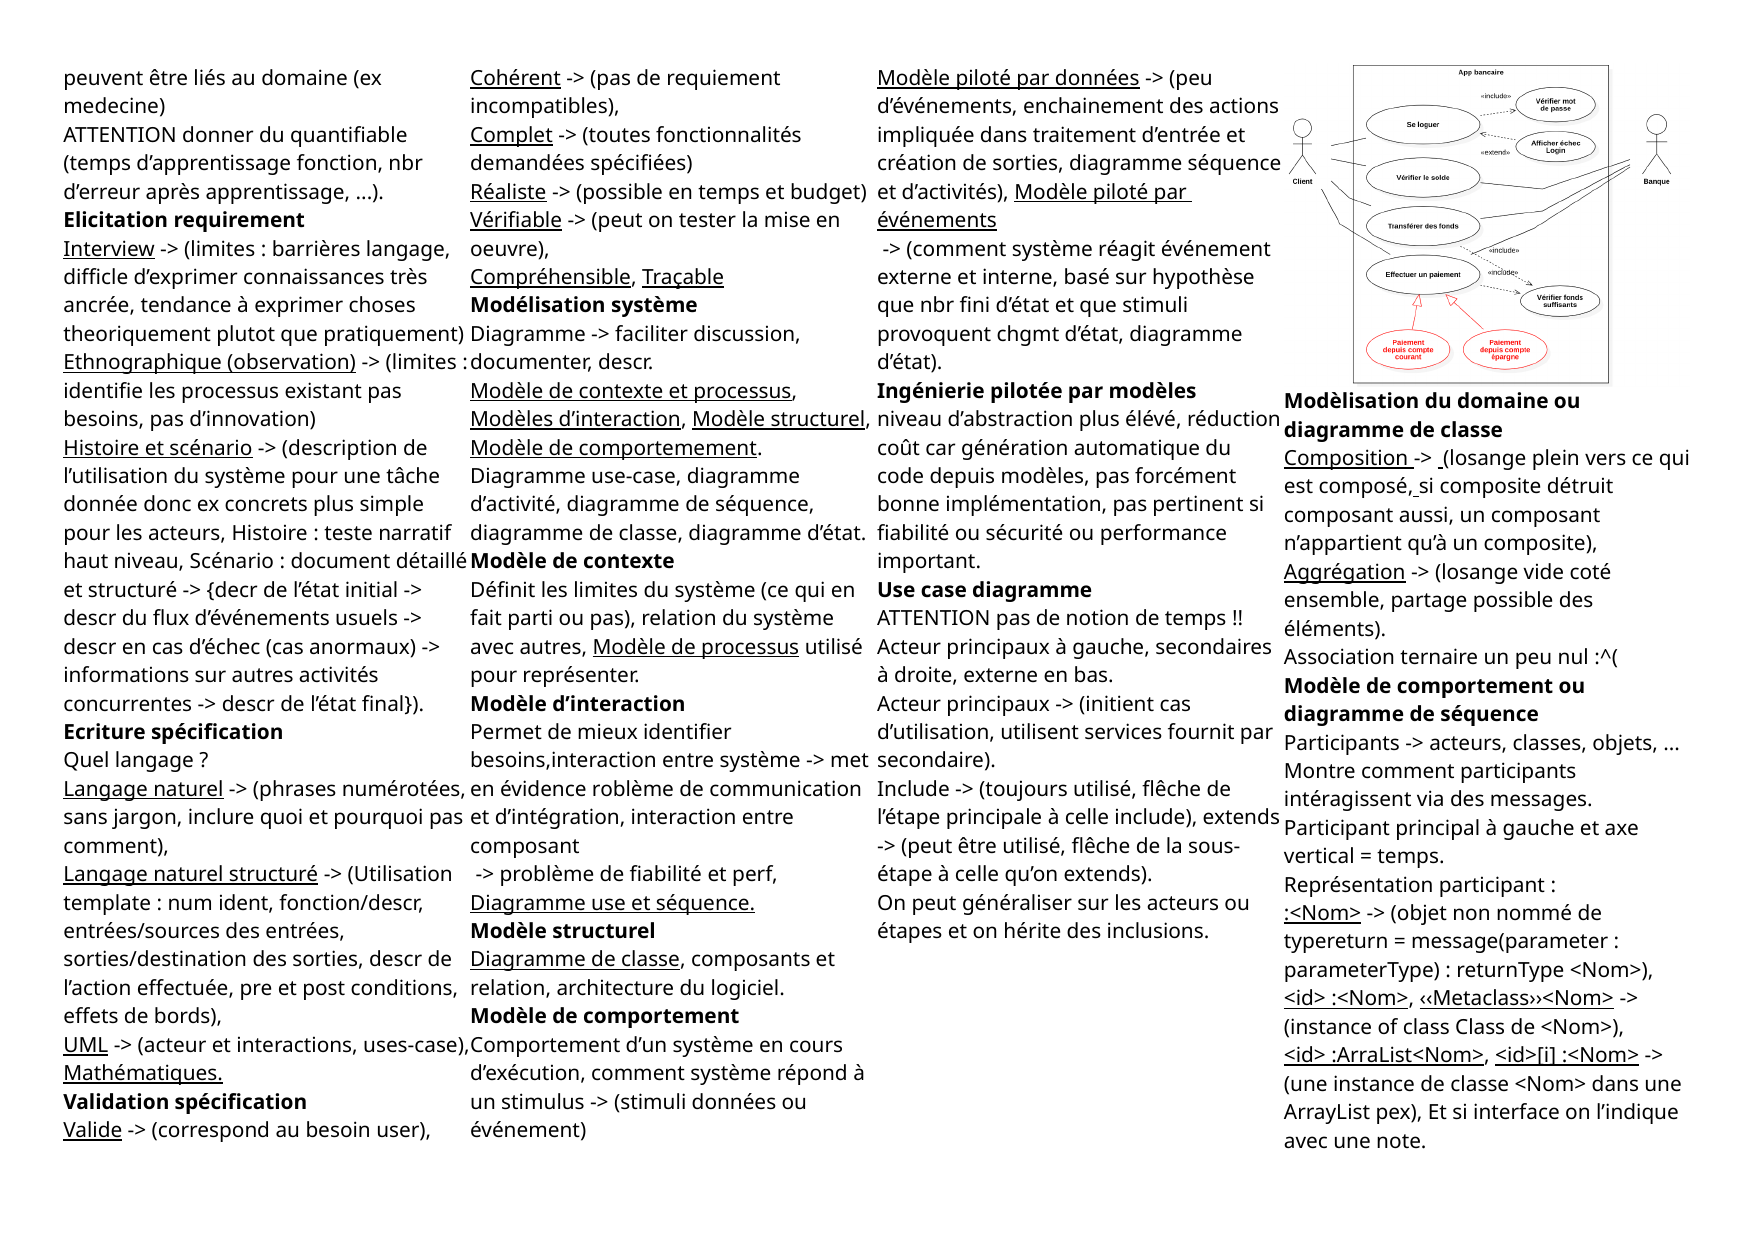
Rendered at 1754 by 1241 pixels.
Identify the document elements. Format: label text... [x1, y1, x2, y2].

text Modélisation système [470, 291, 877, 319]
text Réaliste -> (possible en temps et budget) [470, 177, 877, 205]
text Diagramme de classe, composants et relation, architecture du logiciel. [470, 944, 877, 1001]
text Acteur principaux à gauche, secondaires à droite, externe en bas. [877, 632, 1284, 689]
text Validation spécification [63, 1087, 470, 1115]
text Vérifiable -> (peut on tester la mise en oeuvre), [470, 205, 877, 262]
text Modèle structurel [470, 916, 877, 944]
text Compréhensible, Traçable [470, 262, 877, 291]
text Modèle de comportement [470, 1001, 877, 1030]
text Modèle d’interaction [470, 689, 877, 717]
text Ethnographique (observation) -> (limites : identifie les processus existant pas besoins, pas d’innovation) [63, 347, 470, 433]
text Ingénierie pilotée par modèles [877, 376, 1284, 404]
text Comportement d’un système en cours d’exécution, comment système répond à un stimulus -> (stimuli données ou événement) [470, 1030, 877, 1144]
text Quel langage ? [63, 746, 470, 774]
text Aggrégation -> (losange vide coté ensemble, partage possible des éléments). [1284, 557, 1691, 642]
text Permet de mieux identifier besoins,interaction entre système -> met [470, 717, 877, 774]
text Ecriture spécification [63, 717, 470, 746]
text Modèle de contexte et processus, Modèles d’interaction, Modèle structurel, Modèle de comportemement. [470, 376, 877, 461]
text Diagramme use-case, diagramme d’activité, diagramme de séquence, diagramme de classe, diagramme d’état. [470, 461, 877, 546]
text Modèle piloté par données -> (peu d’événements, enchainement des actions impliquée dans traitement d’entrée et création de sorties, diagramme séquence et d’activités), Modèle piloté par événements [877, 63, 1283, 234]
text Définit les limites du système (ce qui en fait parti ou pas), relation du système avec autres, Modèle de processus utilisé pour représenter. [470, 575, 877, 689]
text Mathématiques. [63, 1058, 470, 1087]
text en évidence roblème de communication et d’intégration, interaction entre composant [470, 774, 877, 859]
text Elicitation requirement [63, 205, 470, 234]
text Langage naturel -> (phrases numérotées, sans jargon, inclure quoi et pourquoi pas comment), [63, 774, 470, 859]
text Participants -> acteurs, classes, objets, ... [1284, 728, 1691, 756]
text ATTENTION pas de notion de temps !! [877, 603, 1284, 632]
text Modèle de contexte [470, 546, 877, 575]
text :<Nom> -> (objet non nommé de typereturn = message(parameter : parameterType) : returnType <Nom>), <id> :<Nom>, ‹‹Metaclass››<Nom> -> (instance of class Class de <Nom>), <id> :ArraList<Nom>, <id>[i] :<Nom> -> (une instance de classe <Nom> dans une ArrayList pex), Et si interface on l’indique avec une note. [1284, 898, 1691, 1154]
text niveau d’abstraction plus élévé, réduction coût car génération automatique du code depuis modèles, pas forcément bonne implémentation, pas pertinent si fiabilité ou sécurité ou performance important. [877, 404, 1284, 575]
text Modèlisation du domaine ou diagramme de classe [1284, 387, 1691, 443]
text On peut généraliser sur les acteurs ou étapes et on hérite des inclusions. [877, 888, 1284, 944]
text peuvent être liés au domaine (ex medecine) [63, 63, 470, 120]
picture [1283, 63, 1691, 387]
text Interview -> (limites : barrières langage, difficle d’exprimer connaissances très ancrée, tendance à exprimer choses theoriquement plutot que pratiquement) [63, 234, 470, 347]
text Composition -> (losange plein vers ce qui est composé, si composite détruit composant aussi, un composant n’appartient qu’à un composite), [1284, 443, 1691, 557]
text Association ternaire un peu nul :^( [1284, 642, 1691, 671]
text Participant principal à gauche et axe vertical = temps. [1284, 813, 1691, 870]
text Histoire et scénario -> (description de l’utilisation du système pour une tâche donnée donc ex concrets plus simple pour les acteurs, Histoire : teste narratif haut niveau, Scénario : document détaillé et structuré -> {decr de l’état initial -> descr du flux d’événements usuels -> descr en cas d’échec (cas anormaux) -> informations sur autres activités concurrentes -> descr de l’état final}). [63, 433, 470, 717]
text Représentation participant : [1284, 870, 1691, 898]
text Langage naturel structuré -> (Utilisation template : num ident, fonction/descr, entrées/sources des entrées, sorties/destination des sorties, descr de l’action effectuée, pre et post conditions, effets de bords), [63, 859, 470, 1030]
text Acteur principaux -> (initient cas d’utilisation, utilisent services fournit par secondaire). [877, 689, 1284, 774]
text UML -> (acteur et interactions, uses-case), [63, 1030, 470, 1058]
text Diagramme use et séquence. [470, 888, 877, 916]
text Use case diagramme [877, 575, 1284, 603]
text Cohérent -> (pas de requiement incompatibles), [470, 63, 877, 120]
text -> problème de fiabilité et perf, [470, 859, 877, 888]
text Modèle de comportement ou diagramme de séquence [1284, 671, 1691, 728]
text ATTENTION donner du quantifiable (temps d’apprentissage fonction, nbr d’erreur après apprentissage, ...). [63, 120, 470, 205]
text Include -> (toujours utilisé, flêche de l’étape principale à celle include), extends -> (peut être utilisé, flêche de la sous-étape à celle qu’on extends). [877, 774, 1284, 888]
text Complet -> (toutes fonctionnalités demandées spécifiées) [470, 120, 877, 177]
text Diagramme -> faciliter discussion, documenter, descr. [470, 319, 877, 376]
text Montre comment participants intéragissent via des messages. [1284, 756, 1691, 813]
text Valide -> (correspond au besoin user), [63, 1115, 470, 1144]
text -> (comment système réagit événement externe et interne, basé sur hypothèse que nbr fini d’état et que stimuli provoquent chgmt d’état, diagramme d’état). [877, 234, 1283, 376]
